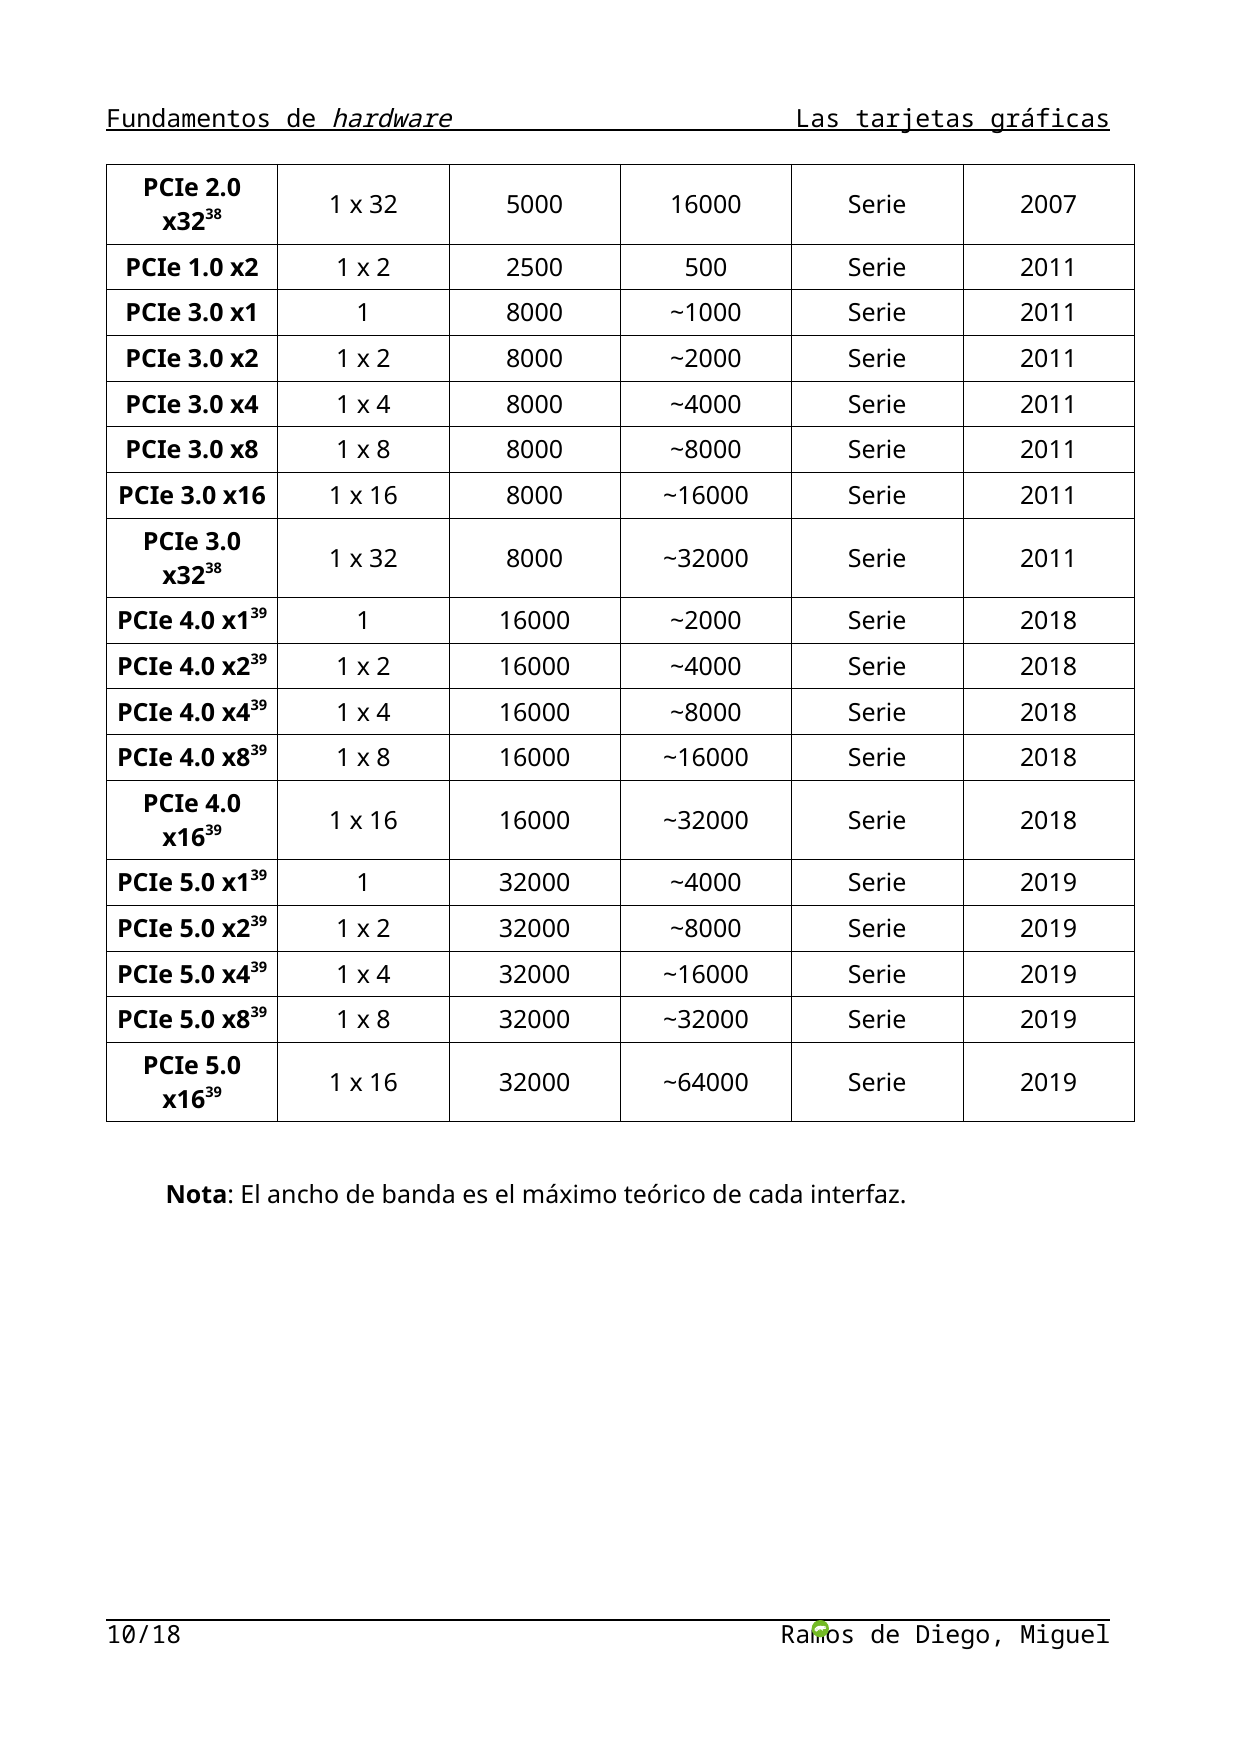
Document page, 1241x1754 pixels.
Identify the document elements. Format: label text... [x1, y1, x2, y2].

table_cell 1 x 16 [278, 473, 449, 517]
table_cell 1 x 16 [278, 1043, 449, 1121]
table_cell 2018 [964, 735, 1134, 779]
table_cell Serie [792, 290, 963, 335]
table_cell ~1000 [621, 290, 791, 335]
table_cell 8000 [450, 473, 620, 517]
table_cell 1 x 2 [278, 336, 449, 381]
table_cell PCIe 3.0 x2 [107, 336, 277, 381]
table_cell 1 x 4 [278, 382, 449, 426]
table_cell Serie [792, 427, 963, 472]
table_cell 2019 [964, 997, 1134, 1042]
table_cell Serie [792, 997, 963, 1042]
table_cell Serie [792, 781, 963, 859]
table_cell 1 x 32 [278, 519, 449, 597]
table_cell 2011 [964, 427, 1134, 472]
table_cell ~4000 [621, 382, 791, 426]
table_cell 2019 [964, 1043, 1134, 1121]
table_cell ~16000 [621, 952, 791, 996]
table_cell 1 x 8 [278, 427, 449, 472]
table_cell 2019 [964, 906, 1134, 951]
table_cell 2011 [964, 473, 1134, 517]
table_cell 16000 [450, 781, 620, 859]
table_cell PCIe 4.0 x239 [107, 644, 277, 688]
table_cell PCIe 2.0 x3238 [107, 165, 277, 244]
table_cell 2011 [964, 290, 1134, 335]
table_cell 2011 [964, 336, 1134, 381]
table_cell 32000 [450, 906, 620, 951]
table_cell 16000 [621, 165, 791, 244]
table_cell 1 [278, 860, 449, 905]
table_cell ~16000 [621, 735, 791, 779]
table_cell 2011 [964, 382, 1134, 426]
table_cell Serie [792, 598, 963, 643]
table_cell Serie [792, 245, 963, 289]
table_cell 2018 [964, 781, 1134, 859]
table_cell Serie [792, 165, 963, 244]
table_cell 2018 [964, 598, 1134, 643]
table_cell PCIe 4.0 x839 [107, 735, 277, 779]
table_cell 1 x 32 [278, 165, 449, 244]
table_cell Serie [792, 906, 963, 951]
table_cell 32000 [450, 952, 620, 996]
table_cell Serie [792, 1043, 963, 1121]
table_cell 16000 [450, 735, 620, 779]
table_cell PCIe 4.0 x139 [107, 598, 277, 643]
table_cell 1 x 2 [278, 644, 449, 688]
table_cell 1 x 16 [278, 781, 449, 859]
table_cell Serie [792, 735, 963, 779]
table_cell 1 [278, 598, 449, 643]
table_cell PCIe 3.0 x8 [107, 427, 277, 472]
table_cell 32000 [450, 997, 620, 1042]
table_cell ~32000 [621, 519, 791, 597]
table_cell 8000 [450, 382, 620, 426]
table_cell ~8000 [621, 906, 791, 951]
text Nota: El ancho de banda es el máximo teórico de cada interfaz. [106, 1177, 1134, 1211]
table_cell PCIe 4.0 x1639 [107, 781, 277, 859]
table_cell 2018 [964, 689, 1134, 734]
table_cell PCIe 3.0 x4 [107, 382, 277, 426]
table_cell 32000 [450, 860, 620, 905]
table_cell 2018 [964, 644, 1134, 688]
table_cell ~16000 [621, 473, 791, 517]
table_cell 500 [621, 245, 791, 289]
table_cell Serie [792, 336, 963, 381]
table_cell 1 x 4 [278, 952, 449, 996]
table_cell Serie [792, 519, 963, 597]
table_cell Serie [792, 473, 963, 517]
table_cell 2019 [964, 952, 1134, 996]
table_cell 1 x 4 [278, 689, 449, 734]
table_cell ~32000 [621, 781, 791, 859]
table_cell Serie [792, 952, 963, 996]
table_cell 1 x 8 [278, 997, 449, 1042]
table_cell ~8000 [621, 427, 791, 472]
table_cell PCIe 5.0 x139 [107, 860, 277, 905]
table_cell 1 x 2 [278, 245, 449, 289]
table_cell PCIe 5.0 x839 [107, 997, 277, 1042]
table_cell PCIe 3.0 x1 [107, 290, 277, 335]
table_cell 5000 [450, 165, 620, 244]
table_cell ~4000 [621, 644, 791, 688]
table_cell 2019 [964, 860, 1134, 905]
table_cell 2011 [964, 519, 1134, 597]
table_cell ~64000 [621, 1043, 791, 1121]
table_cell PCIe 3.0 x16 [107, 473, 277, 517]
table_cell ~8000 [621, 689, 791, 734]
table_cell 1 x 8 [278, 735, 449, 779]
table_cell Serie [792, 644, 963, 688]
table_cell 1 x 2 [278, 906, 449, 951]
table_cell Serie [792, 382, 963, 426]
table_cell 1 [278, 290, 449, 335]
table_cell 8000 [450, 290, 620, 335]
table_cell 2011 [964, 245, 1134, 289]
table_cell PCIe 5.0 x1639 [107, 1043, 277, 1121]
table_cell 2007 [964, 165, 1134, 244]
table_cell Serie [792, 860, 963, 905]
table_cell 16000 [450, 598, 620, 643]
table_cell PCIe 1.0 x2 [107, 245, 277, 289]
table_cell PCIe 4.0 x439 [107, 689, 277, 734]
table_cell 2500 [450, 245, 620, 289]
table_cell ~32000 [621, 997, 791, 1042]
table_cell PCIe 5.0 x239 [107, 906, 277, 951]
table_cell 8000 [450, 519, 620, 597]
table_cell Serie [792, 689, 963, 734]
table_cell PCIe 3.0 x3238 [107, 519, 277, 597]
table_cell ~2000 [621, 336, 791, 381]
table_cell ~4000 [621, 860, 791, 905]
table_cell ~2000 [621, 598, 791, 643]
table_cell PCIe 5.0 x439 [107, 952, 277, 996]
table_cell 16000 [450, 644, 620, 688]
table_cell 32000 [450, 1043, 620, 1121]
table_cell 8000 [450, 427, 620, 472]
table_cell 8000 [450, 336, 620, 381]
table_cell 16000 [450, 689, 620, 734]
